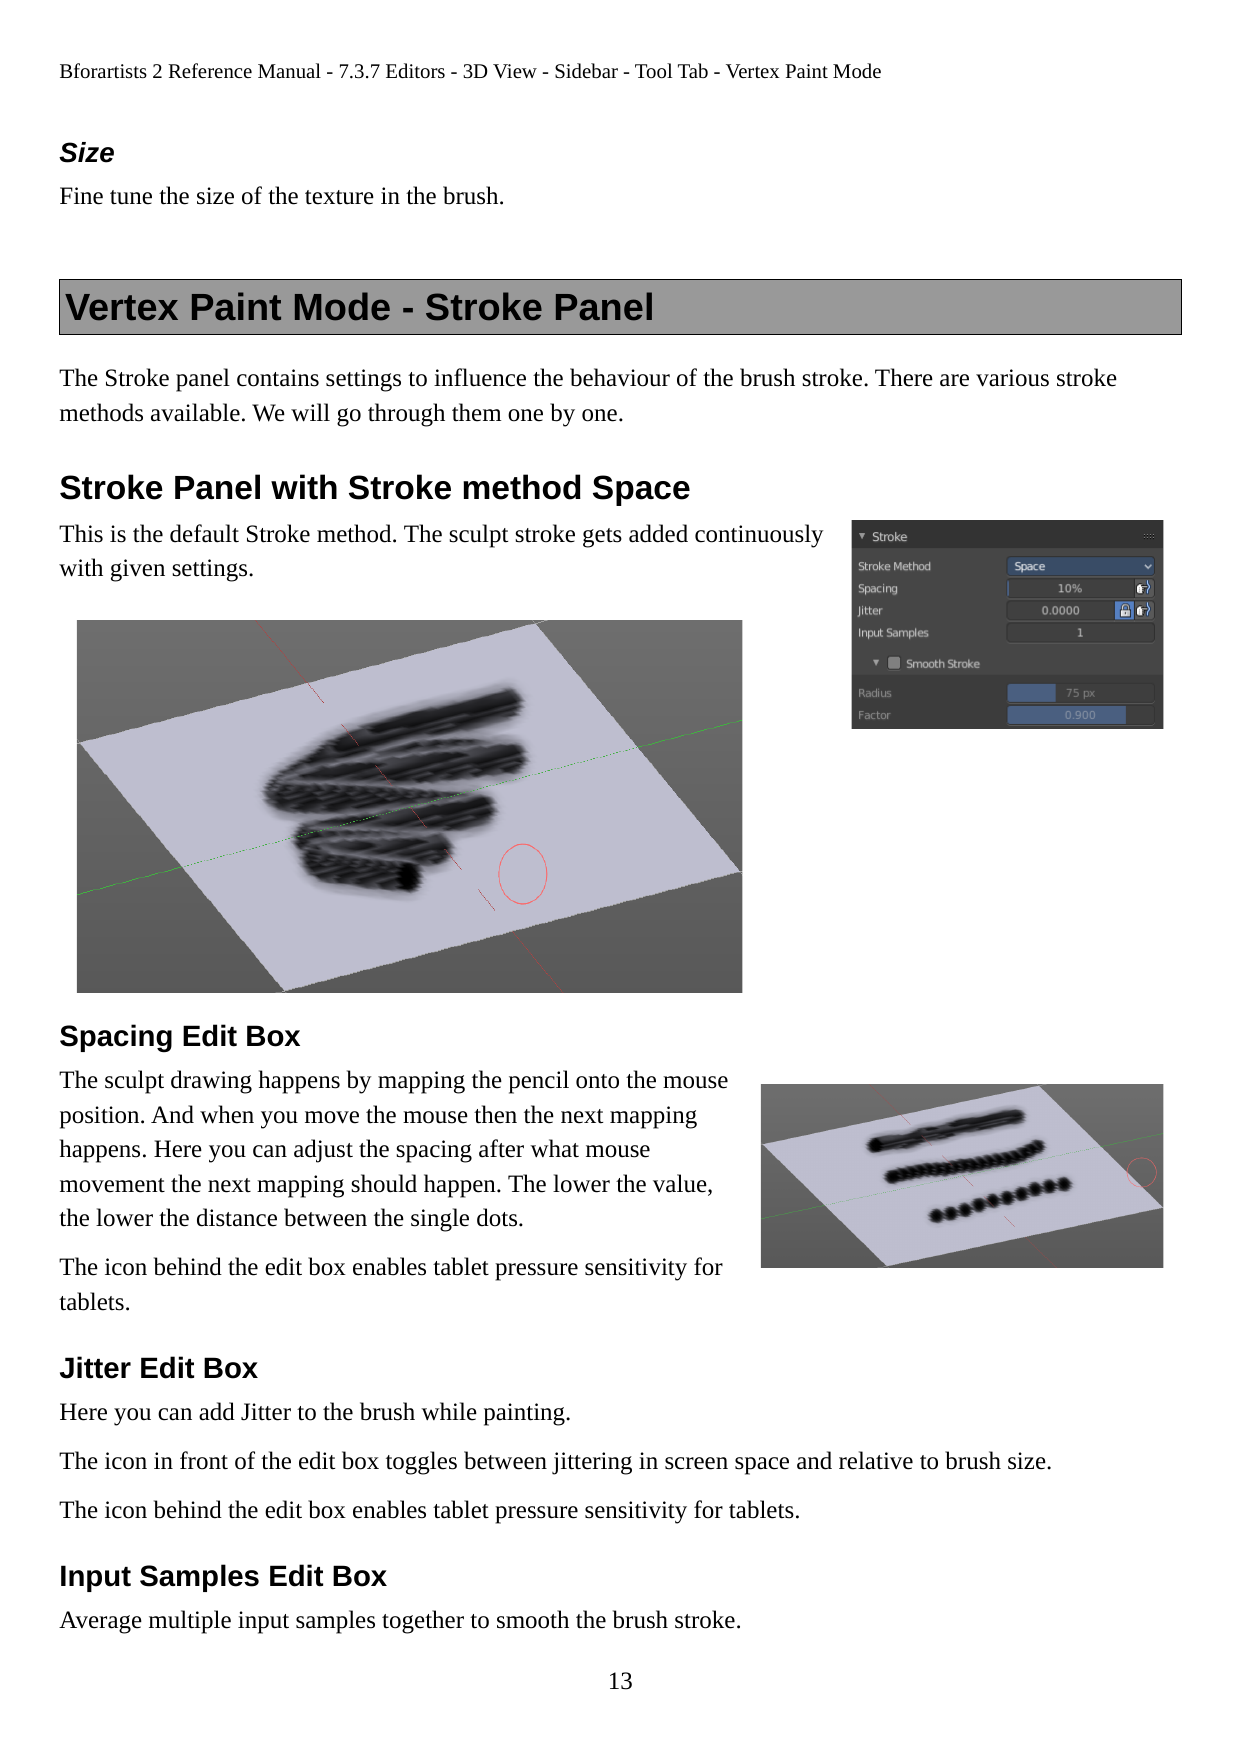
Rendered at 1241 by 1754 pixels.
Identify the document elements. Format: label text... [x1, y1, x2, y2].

text The icon behind the edit box enables tablet pressure sensitivity for tablets. [59, 1495, 1181, 1524]
text This is the default Stroke method. The sculpt stroke gets added continuously with given settings. [59, 519, 1181, 582]
text The sculpt drawing happens by mapping the pencil onto the mouse position. And when you move the mouse then the next mapping happens. Here you can adjust the spacing after what mouse movement the next mapping should happen. The lower the value, the lower the distance between the single dots. [59, 1065, 1181, 1232]
picture [851, 520, 1164, 729]
subtitle Spacing Edit Box [59, 1019, 1181, 1053]
subtitle Jitter Edit Box [59, 1351, 1181, 1384]
picture [760, 1084, 1164, 1268]
text The icon in front of the edit box toggles between jittering in screen space and relative to brush size. [59, 1446, 1181, 1474]
text Fine tune the size of the texture in the brush. [59, 181, 1181, 210]
picture [76, 620, 743, 993]
text Here you can add Jitter to the brush while painting. [59, 1397, 1181, 1426]
text Average multiple input samples together to smooth the brush stroke. [59, 1605, 1181, 1633]
text The Stroke panel contains settings to influence the behaviour of the brush stroke. There are various stroke methods available. We will go through them one by one. [59, 363, 1181, 426]
subtitle Input Samples Edit Box [59, 1558, 1181, 1592]
table_header Vertex Paint Mode - Stroke Panel [60, 280, 1181, 334]
subtitle Size [59, 137, 1181, 168]
text The icon behind the edit box enables tablet pressure sensitivity for tablets. [59, 1252, 1181, 1316]
subtitle Stroke Panel with Stroke method Space [59, 468, 1181, 506]
